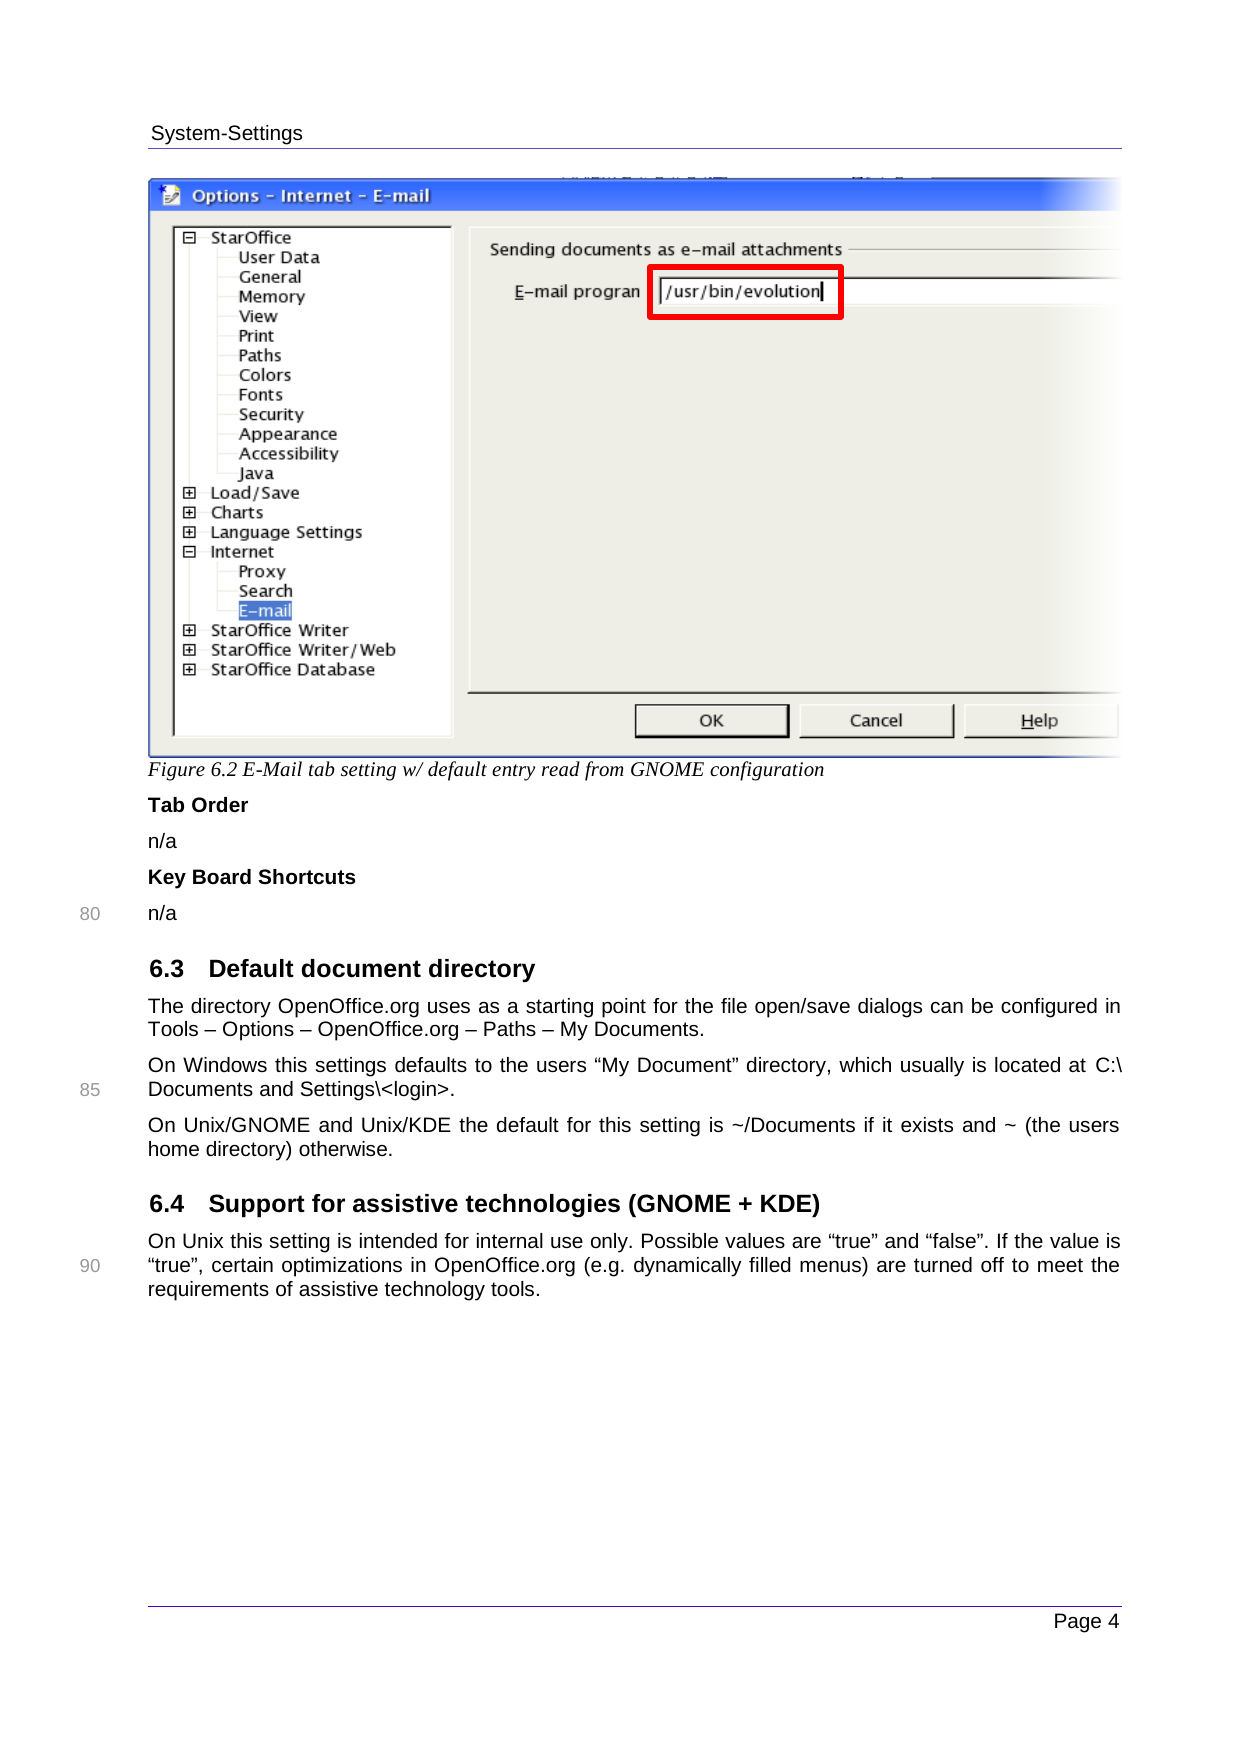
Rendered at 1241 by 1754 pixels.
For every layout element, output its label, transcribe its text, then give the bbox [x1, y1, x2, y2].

text On Windows this settings defaults to the users “My Document” directory, which usually is located at C:\Documents and Settings\<login>. [148, 1054, 1122, 1101]
text Tab Order [148, 793, 1122, 817]
text On Unix/GNOME and Unix/KDE the default for this setting is ~/Documents if it exists and ~ (the users home directory) otherwise. [148, 1113, 1122, 1161]
subtitle Support for assistive technologies (GNOME + KDE) [149, 1190, 1122, 1218]
text [1056, 177, 1061, 758]
text Figure 6.2 E-Mail tab setting w/ default entry read from GNOME configuration [148, 758, 1122, 781]
text The directory OpenOffice.org uses as a starting point for the file open/save dialogs can be configured in Tools – Options – OpenOffice.org – Paths – My Documents. [148, 994, 1122, 1041]
text On Unix this setting is intended for internal use only. Possible values are “true” and “false”. If the value is “true”, certain optimizations in OpenOffice.org (e.g. dynamically filled menus) are turned off to meet the requirements of assistive technology tools. [148, 1230, 1122, 1301]
text n/a [148, 902, 1122, 925]
text n/a [148, 829, 1122, 853]
text Key Board Shortcuts [148, 866, 1122, 889]
picture [147, 177, 1046, 758]
subtitle Default document directory [149, 954, 1122, 983]
table_cell [1061, 177, 1066, 758]
